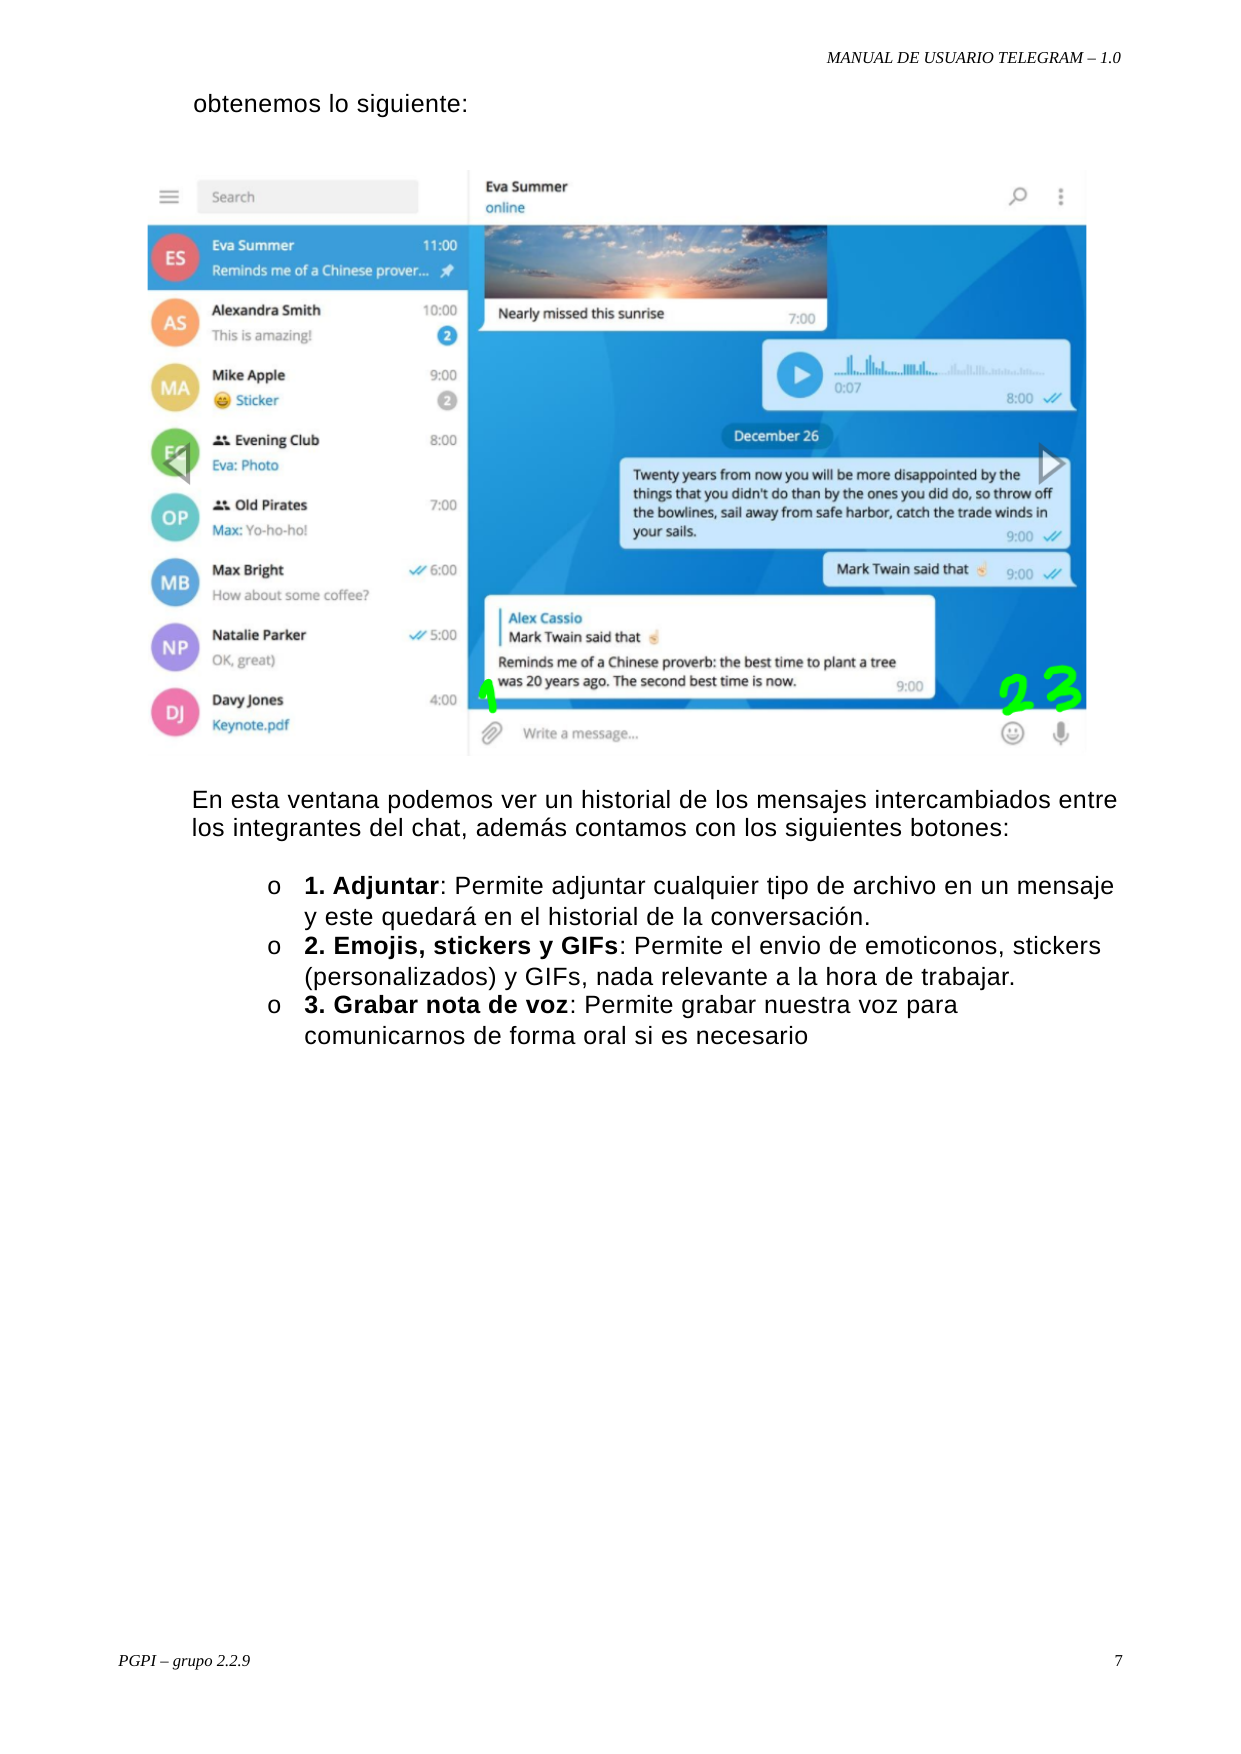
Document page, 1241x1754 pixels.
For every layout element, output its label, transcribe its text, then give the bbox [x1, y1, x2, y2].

list 1. Adjuntar: Permite adjuntar cualquier tipo de archivo en un mensaje y este quedará en el historial de la conversación. [267, 871, 1122, 931]
list obtenemos lo siguiente: [156, 89, 1122, 118]
list 3. Grabar nota de voz: Permite grabar nuestra voz para comunicarnos de forma oral si es necesario [267, 990, 1122, 1050]
list 2. Emojis, stickers y GIFs: Permite el envio de emoticonos, stickers (personalizados) y GIFs, nada relevante a la hora de trabajar. [267, 931, 1122, 990]
text En esta ventana podemos ver un historial de los mensajes intercambiados entre los integrantes del chat, además contamos con los siguientes botones: [192, 785, 1122, 842]
